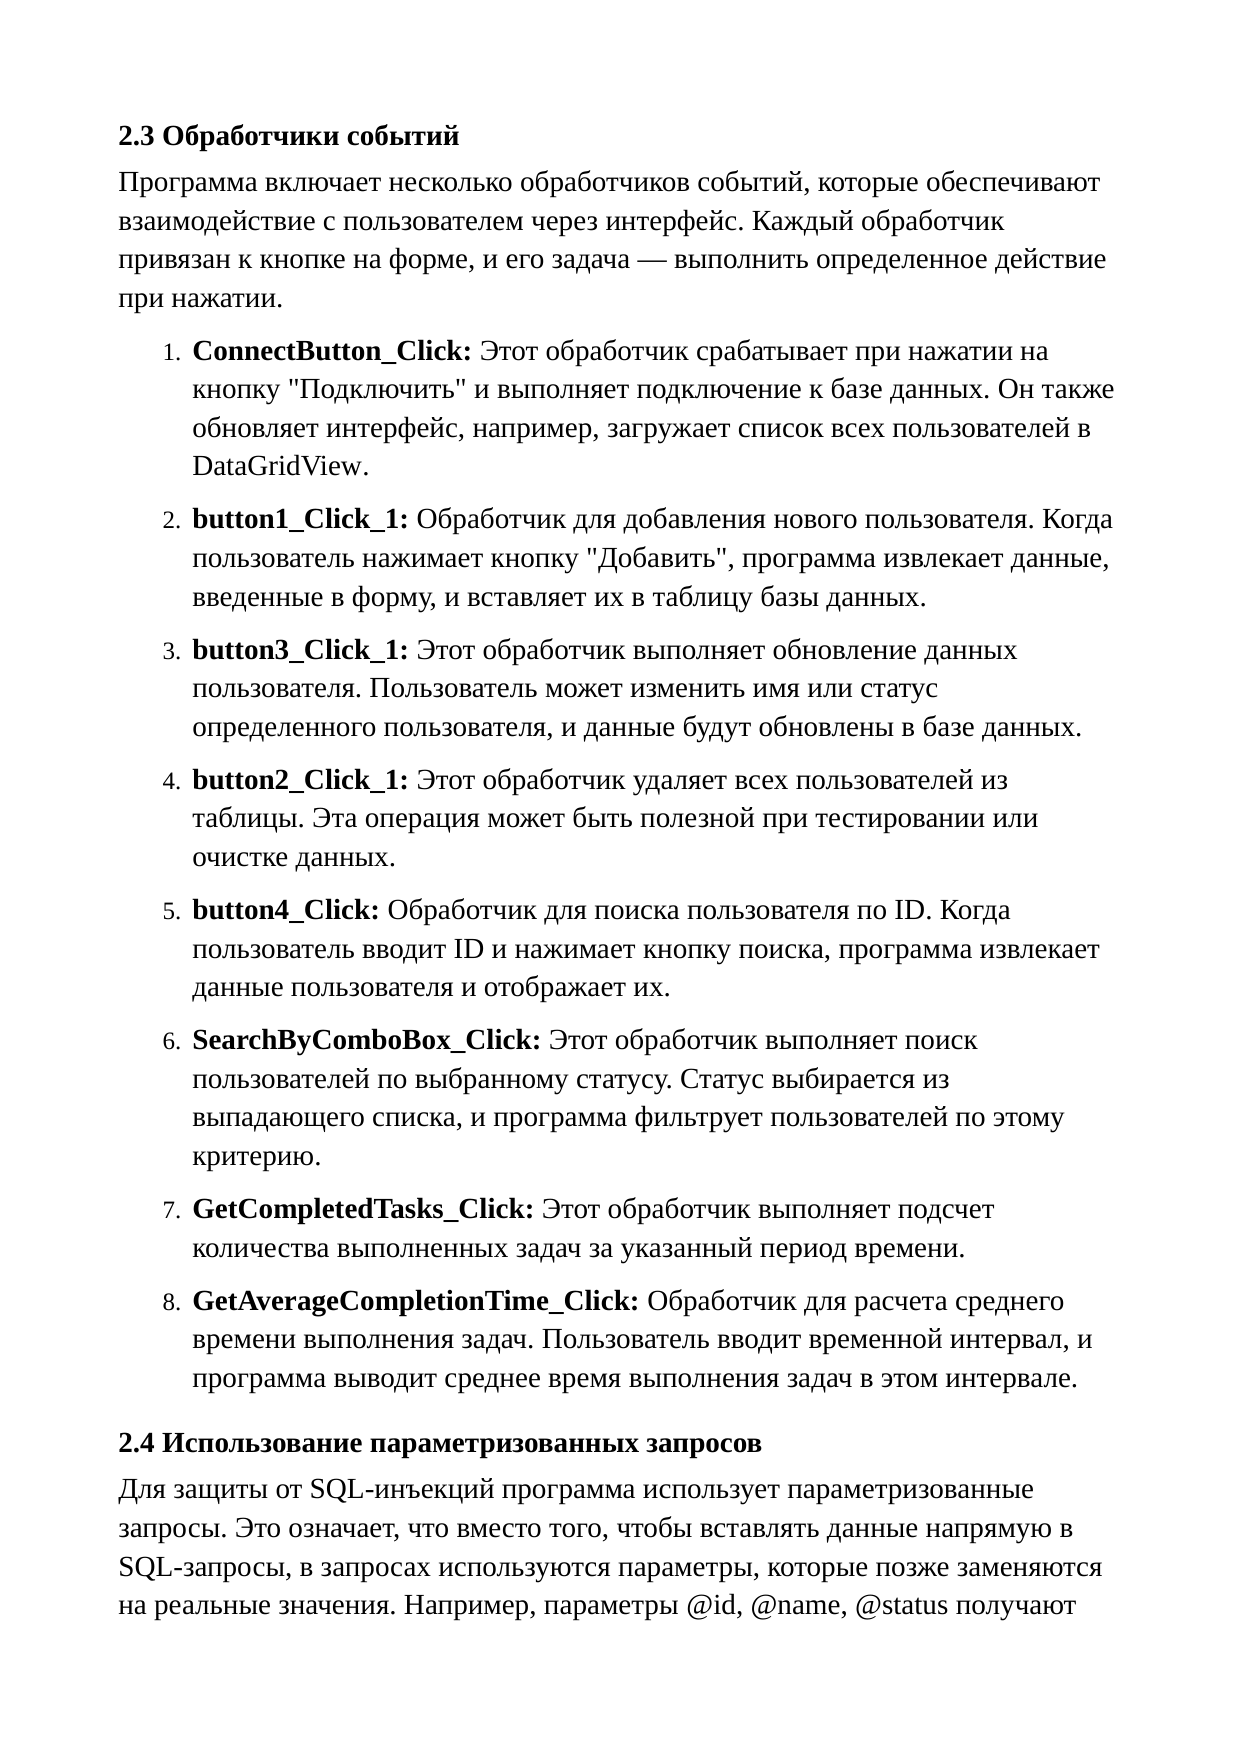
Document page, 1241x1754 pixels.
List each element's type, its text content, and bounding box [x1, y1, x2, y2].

list button2_Click_1: Этот обработчик удаляет всех пользователей из таблицы. Эта операция может быть полезной при тестировании или очистке данных. [162, 762, 1122, 873]
list button1_Click_1: Обработчик для добавления нового пользователя. Когда пользователь нажимает кнопку "Добавить", программа извлекает данные, введенные в форму, и вставляет их в таблицу базы данных. [162, 502, 1122, 612]
list button4_Click: Обработчик для поиска пользователя по ID. Когда пользователь вводит ID и нажимает кнопку поиска, программа извлекает данные пользователя и отображает их. [162, 892, 1122, 1003]
text Для защиты от SQL-инъекций программа использует параметризованные запросы. Это означает, что вместо того, чтобы вставлять данные напрямую в SQL-запросы, в запросах используются параметры, которые позже заменяются на реальные значения. Например, параметры @id, @name, @status получают [118, 1472, 1122, 1621]
subtitle 2.3 Обработчики событий [118, 118, 1122, 152]
subtitle 2.4 Использование параметризованных запросов [118, 1426, 1122, 1459]
list ConnectButton_Click: Этот обработчик срабатывает при нажатии на кнопку "Подключить" и выполняет подключение к базе данных. Он также обновляет интерфейс, например, загружает список всех пользователей в DataGridView. [162, 333, 1122, 482]
list GetCompletedTasks_Click: Этот обработчик выполняет подсчет количества выполненных задач за указанный период времени. [162, 1191, 1122, 1263]
text Программа включает несколько обработчиков событий, которые обеспечивают взаимодействие с пользователем через интерфейс. Каждый обработчик привязан к кнопке на форме, и его задача — выполнить определенное действие при нажатии. [118, 164, 1122, 313]
list GetAverageCompletionTime_Click: Обработчик для расчета среднего времени выполнения задач. Пользователь вводит временной интервал, и программа выводит среднее время выполнения задач в этом интервале. [162, 1283, 1122, 1393]
list SearchByComboBox_Click: Этот обработчик выполняет поиск пользователей по выбранному статусу. Статус выбирается из выпадающего списка, и программа фильтрует пользователей по этому критерию. [162, 1022, 1122, 1172]
list button3_Click_1: Этот обработчик выполняет обновление данных пользователя. Пользователь может изменить имя или статус определенного пользователя, и данные будут обновлены в базе данных. [162, 632, 1122, 742]
